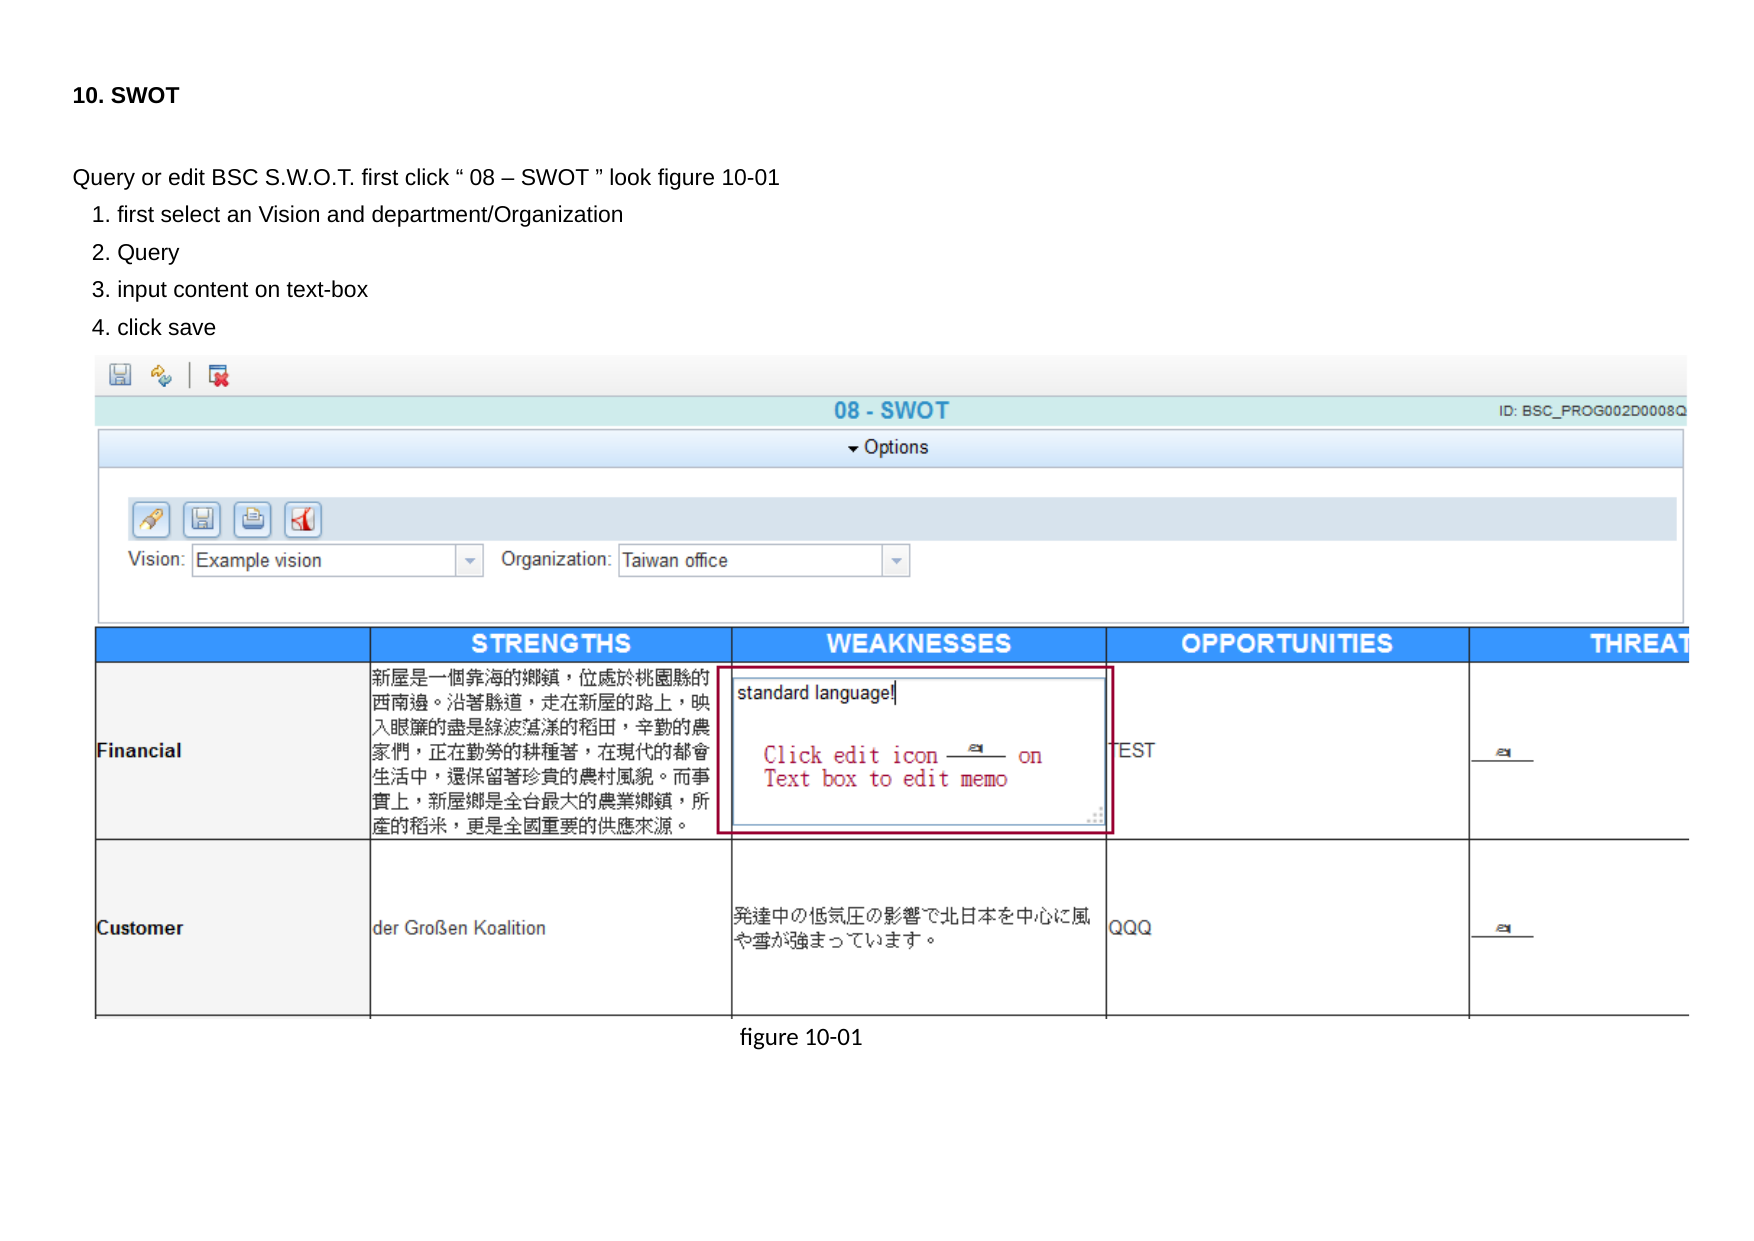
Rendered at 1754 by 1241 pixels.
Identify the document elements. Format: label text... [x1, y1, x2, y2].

text 3. input content on text-box [72, 271, 1679, 308]
subtitle 10. SWOT [72, 76, 1679, 114]
text 2. Query [72, 233, 1679, 271]
text figure 10-01 [72, 346, 1679, 1058]
text 4. click save [72, 308, 1679, 346]
text Query or edit BSC S.W.O.T. first click “ 08 – SWOT ” look figure 10-01 [72, 158, 1679, 196]
text 1. first select an Vision and department/Organization [72, 196, 1679, 233]
